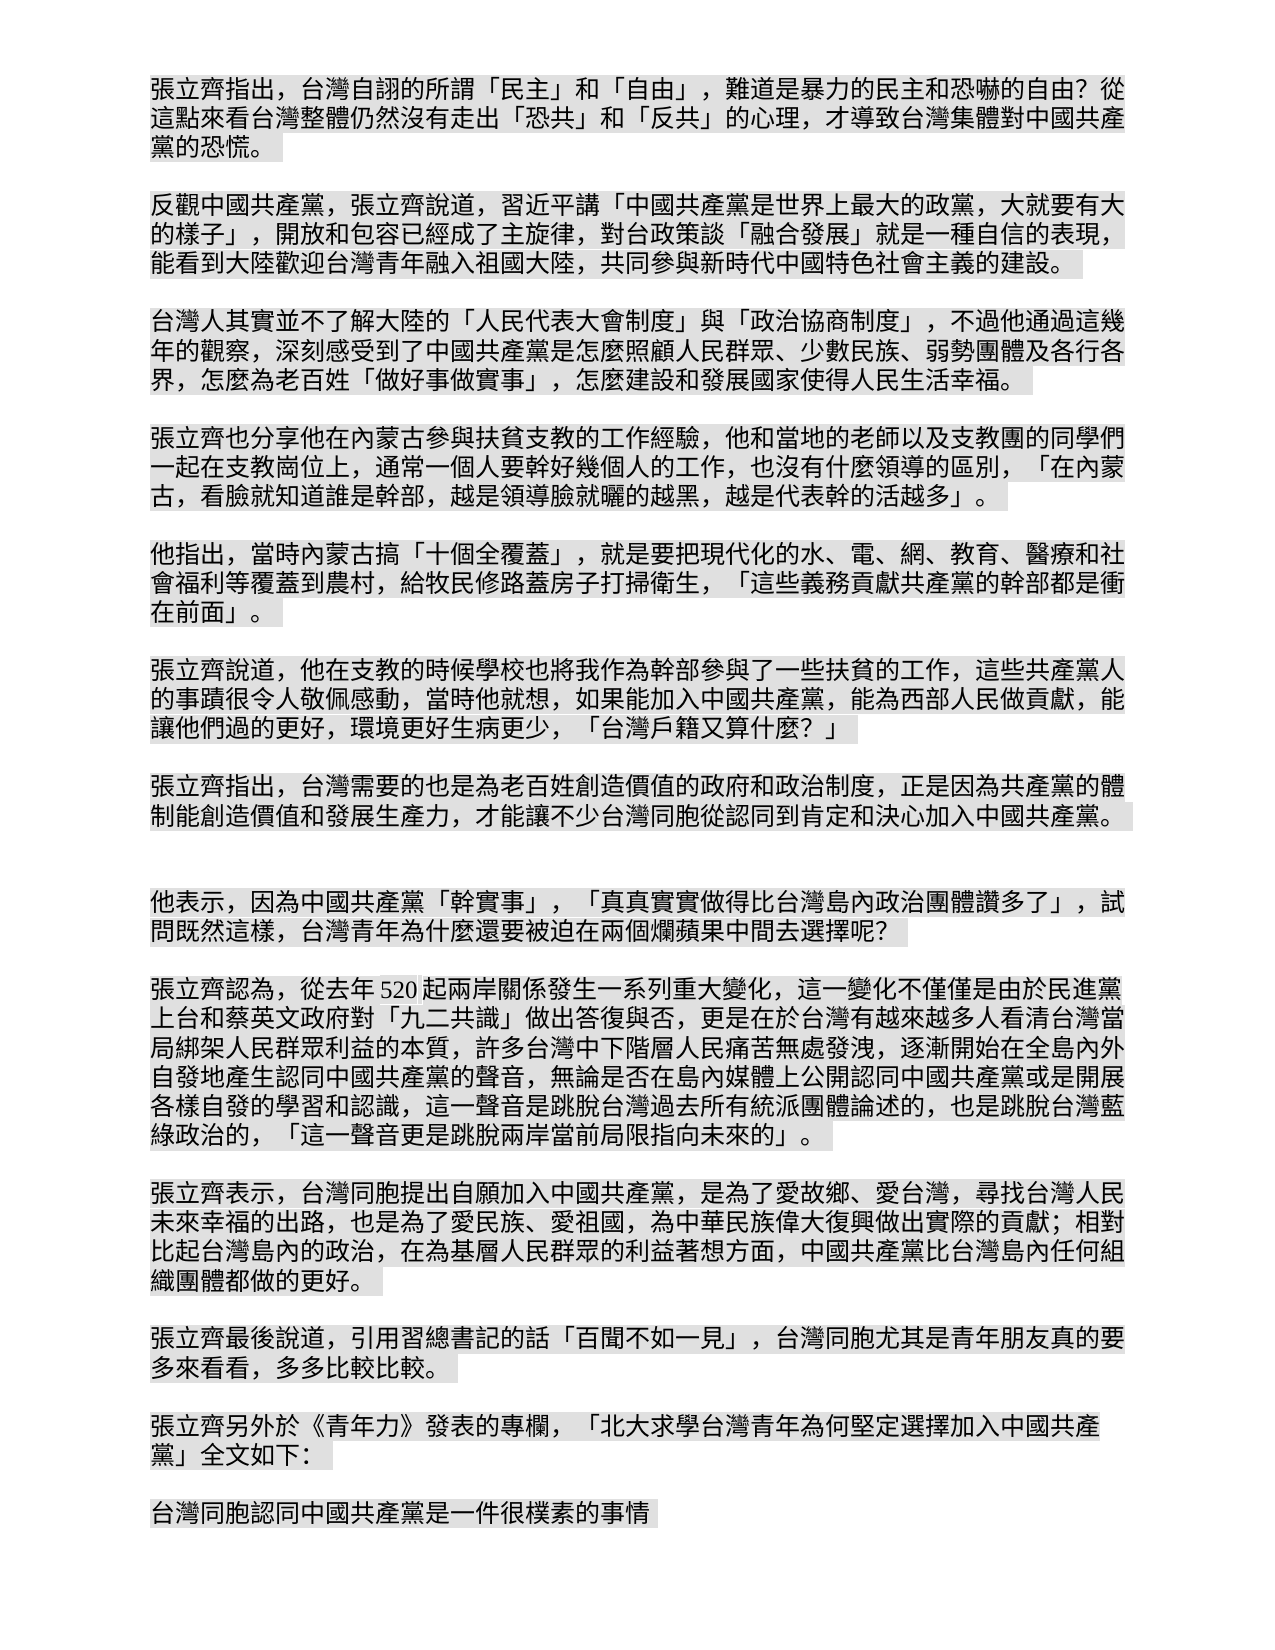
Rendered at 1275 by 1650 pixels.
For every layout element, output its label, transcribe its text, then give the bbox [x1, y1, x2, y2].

text 寫得很好，完全正確。我相信，這樣的聲音將會越來越多。島內愚民政策的氣勢最高點，早在三年多前那段整天胡搞瞎搞的瘋狂醜惡時期，就已成為過去，此後只會一路走下坡。 你可以透過謊言，在一些小地方上佔便宜，乃至掌控一個島，但大是大非這種東西基本上是擋不住的，就連肆虐人類作惡多端的美國與西方各國，遲早也還是得減少為惡，接受眾人和平共存、共榮發展的思維，而不是只想著奴役他人。 很多台灣年輕人整天哀哀叫，婆婆媽媽抱怨一堆，說什麼時代環境對他們不利，但在我看來，此時的年輕一代恰恰是生長在最好的一個年代，因為世界就在他們眼前開展，無窮的機會，而大陸毫無疑問就是未來世界的中心。 陳真 ================= 北大台生自願加入共產黨 張立齊：民主只是少數人把持的工具 ETToday新聞雲 2017年11月2日 https://goo.gl/g8yF4N 北京大學台生張立齊自願加入共產黨。（圖／翻攝自中評社） 大陸中心／綜合報導 「民主只是少數特定人士在把持操縱的工具！」北京大學台生張立齊以「我從台灣來，我自願加入中國共產黨」為題，在陸媒《觀察者》上發表他「熱愛祖國大陸」的由來。他說道，共產黨照顧人民也解決貧困問題，「真真實實做得比台灣島內政治團體讚多了」，如果加入共產黨能為人民貢獻，「台灣戶籍又算什麼？」 張立齊說，依照中國共產黨黨章第一條，當前所有台灣同胞都具有中國公民的身份的，自然有權利可以申請加入中國共產黨，因此他在2013年來到北京學習，此後從2014年到2016年年年都繳交入黨申請書，積極參與黨課培訓、進行思想匯報。 「我周圍很多認同中國共產黨的台灣青年也都自覺貫徹落實黨的綱領、章程、決定和紀律」，張立齊表示，雖然他們都生長在台灣，但也能像大陸年輕黨員幹部那樣，一起學習共產黨的精神，一起思考國家民族的未來，一起到農村調研扶貧，一起參與祖國建設和發展，一起見證中國特色社會主義文化、道路、理論和制度的不斷發展和完善。 ▲台生張立齊曾在內蒙古服務，見證到共產黨照顧人民的能力。（圖／翻攝自觀察者網，下同） 至於是何時「看清」台灣民主的呢？他說，早在2007年他在台南讀書時，就自發組織了一個馬克思主義讀書會，當時和幾個朋友分別在台北、台中、台南成立這樣的學生社團，學習和重新認識中國近代歷史，雖然當時的讀書會只能維持在爭取工人權益的部分，還未上升到愛國民族主義，但隨著兩岸交流的深入，除了認同更加公平的社會主義理念外，也了解到了大陸這些年的變化。 他表示，有一位在台南自發讀書會的年輕朋友，學的是醫護專業，甚至希望自己成為一名中國人民解放軍的戰士，成為軍醫為保衛祖國做貢獻，「這樣土生土長甚至沒到過大陸，卻有這樣愛國熱忱的案例在台灣其實並不少」。 張立齊回憶高中時，曾自發學習寫簡體字，上大學時在台灣看大陸書籍或是和社會主義、共產主義有關的材料，不過卻經常被人「舉報」或刻意在行動和言語上排擠甚至攻擊，「所以我很早就感覺到台灣的言論是有局限不自由」，思想是被壟斷的，政治是不包容排除異己的，民主只是少數特定人士在把持操縱的工具。 他說，反觀大陸的一位共產黨員朋友，大學畢業後響應黨和國家的號召去西部最貧困的地方扶貧支教，共產黨是努力把最優秀的人才放到為人民服務、為國家建設的工作上去；而台灣的所謂「民粹民主」，就是放任學生去破壞合法的人民代表程序，再由政治團體收割，「這樣用暴力推翻議會有利於我言論自由嗎？」執政黨通過選舉上台後就獨斷專行，這就是所謂的「民主」嗎？「這樣破壞兩岸關係有利於人民群眾的利益嗎？」 張立齊表示，每次只要談到他自願加入中國共產黨的事情，這時就會有人說要台灣政府會取消他在台灣的戶籍，還要罰錢，他們一直被這樣的言論脅迫著，「動不動就有人恐嚇我們要是敢回台灣就要把我們『抓去關』」。 張立齊指出，台灣自詡的所謂「民主」和「自由」，難道是暴力的民主和恐嚇的自由？從這點來看台灣整體仍然沒有走出「恐共」和「反共」的心理，才導致台灣集體對中國共產黨的恐慌。 反觀中國共產黨，張立齊說道，習近平講「中國共產黨是世界上最大的政黨，大就要有大的樣子」，開放和包容已經成了主旋律，對台政策談「融合發展」就是一種自信的表現，能看到大陸歡迎台灣青年融入祖國大陸，共同參與新時代中國特色社會主義的建設。 台灣人其實並不了解大陸的「人民代表大會制度」與「政治協商制度」，不過他通過這幾年的觀察，深刻感受到了中國共產黨是怎麼照顧人民群眾、少數民族、弱勢團體及各行各界，怎麼為老百姓「做好事做實事」，怎麼建設和發展國家使得人民生活幸福。 張立齊也分享他在內蒙古參與扶貧支教的工作經驗，他和當地的老師以及支教團的同學們一起在支教崗位上，通常一個人要幹好幾個人的工作，也沒有什麼領導的區別，「在內蒙古，看臉就知道誰是幹部，越是領導臉就曬的越黑，越是代表幹的活越多」。 他指出，當時內蒙古搞「十個全覆蓋」，就是要把現代化的水、電、網、教育、醫療和社會福利等覆蓋到農村，給牧民修路蓋房子打掃衛生，「這些義務貢獻共產黨的幹部都是衝在前面」。 張立齊說道，他在支教的時候學校也將我作為幹部參與了一些扶貧的工作，這些共產黨人的事蹟很令人敬佩感動，當時他就想，如果能加入中國共產黨，能為西部人民做貢獻，能讓他們過的更好，環境更好生病更少，「台灣戶籍又算什麼？」 張立齊指出，台灣需要的也是為老百姓創造價值的政府和政治制度，正是因為共產黨的體制能創造價值和發展生產力，才能讓不少台灣同胞從認同到肯定和決心加入中國共產黨。 他表示，因為中國共產黨「幹實事」，「真真實實做得比台灣島內政治團體讚多了」，試問既然這樣，台灣青年為什麼還要被迫在兩個爛蘋果中間去選擇呢？ 張立齊認為，從去年520起兩岸關係發生一系列重大變化，這一變化不僅僅是由於民進黨上台和蔡英文政府對「九二共識」做出答復與否，更是在於台灣有越來越多人看清台灣當局綁架人民群眾利益的本質，許多台灣中下階層人民痛苦無處發洩，逐漸開始在全島內外自發地產生認同中國共產黨的聲音，無論是否在島內媒體上公開認同中國共產黨或是開展各樣自發的學習和認識，這一聲音是跳脫台灣過去所有統派團體論述的，也是跳脫台灣藍綠政治的，「這一聲音更是跳脫兩岸當前局限指向未來的」。 張立齊表示，台灣同胞提出自願加入中國共產黨，是為了愛故鄉、愛台灣，尋找台灣人民未來幸福的出路，也是為了愛民族、愛祖國，為中華民族偉大復興做出實際的貢獻；相對比起台灣島內的政治，在為基層人民群眾的利益著想方面，中國共產黨比台灣島內任何組織團體都做的更好。 張立齊最後說道，引用習總書記的話「百聞不如一見」，台灣同胞尤其是青年朋友真的要多來看看，多多比較比較。 張立齊另外於《青年力》發表的專欄，「北大求學台灣青年為何堅定選擇加入中國共產黨」全文如下： 台灣同胞認同中國共產黨是一件很樸素的事情 依照中國共產黨黨章第一條，當前所有台灣同胞都是具有中國公民身份的，自然有權利可以申請加入中國共產黨。 我來北京學習、參與支教的過程中，也積極參與黨的活動，參與黨課培訓，進行思想匯報，填寫入黨申請書，歷經一系列嚴格的入黨申請審核程序。我們很多認同中國共產黨的台灣青年，都自覺貫徹落實黨的綱領、章程、決定和紀律。 我認為，我們台灣同胞認同和加入中國共產黨是一件很樸素的事情。包括前段時間自覺開展 “兩學一做”和增強“四個意識” ，在學習和實踐過程中思考為黨分憂。當前也正在開展學習十九大精神，以及新黨章、新時代中國特色社會主義思想等等。我們能和大陸年輕黨員幹部一樣，一起學習思考國家民族的未來，一起到農村去調研扶貧，一起見證祖國先進的中國特色社會主義文化、道路、理論、制度。 相對比起台灣島內的政治而言，我必須明確地說：中國共產黨比台灣島內任何的組織團體、政治制度，在為基層人民群眾的利益著想方面，都做得更好，這點無論台灣同胞信與不信，引用習總書記的話 “百聞不如一見” ，台灣同胞尤其是青年朋友真的要多來看看多多比較，就很容易明白。 台灣的言論是不自由的，政治是不包容的 從 2007 年在台南讀書時，我和一些同學就自發地組織馬克思主義讀書會，至今正好也 10 個年頭。當時，在台灣看大陸的書籍或是和社會主義共產主義有關的材料，用現在的說法是， “ 經常被人舉報 ” ，或在行動上和言語上受到排擠甚至攻擊。所以，我們很早就感覺到，台灣的言論是有局限的、不自由的，思想是被壟斷的，政治是不包容的、排除異己的，民主只是少數特定人士把持操縱的。 此前接受《環球時報》採訪的王裕慶 反觀我來到大陸後認識的朋友，學生會主席、中共黨員，在大學畢業後響應黨和國家的號召去西部最貧困地區扶貧支教，共產黨是努力把最優秀的人才放到為人民服務、為國家建設的崗位上去。而台灣的所謂 “民粹民主”就是放任學生去破壞合法的代表人民的程序，再由政治團體收割利益。這樣破壞兩岸關係，有利於人民群眾的利益嗎？這樣用暴力推翻議會，有利於言論自由嗎？執政黨通過選舉上台後就獨斷專行，這就是所謂的 “民主”嗎？ 我真心奉勸台灣有志青年同胞多了解大陸的製度， “人民代表大會制度”、“政治協商制度” ，看看中國共產黨執政，怎麼照顧到人民群眾、少數民族、弱勢團體及各行各界，怎麼為老百姓做好事、做實事，看看中國共產黨怎麼建設和發展大陸，使得人民生活幸福。 威脅恐嚇長期不斷 台灣同胞的眼睛是雪亮的，台灣青年現在認同和提出加入中國共產黨，我認為很正常，因為中國共產黨幹實事，真真實實做得比台灣島內政治團體贊多了。既然是勇敢的台灣青年，為什麼還要被迫在兩個爛蘋果中去做選擇呢？既然知道選來選去都是難以下嚥的苦果，那就勇敢選擇栽種未來能收穫爽口果實的果苗。 我們可以好好討論一下，台灣的社會是否民主？我是台灣人，出生在台中豐源。我每次談到自願加入中國共產黨的事情，就會有人說，要政府取消我在台灣的戶籍，還要罰我錢。我們長期被這樣的言論脅迫著，動不動就有人恐嚇我們：敢回去台灣要把我們 “抓去關” 。我實在是深刻感到了台灣自詡的所謂 “民主”和“自由”是什麼！難道是暴力的民主和恐嚇的自由？ 從這點來看，台灣整體仍然沒有走出 “恐共”和“反共”的心理，才導致台灣集體對中國共產黨的恐慌。這就和當前中國共產黨不同，習近平講， “中國共產黨是世界上最大的政黨”，“ 大就要有大的樣子 ” 。大陸開放和包容已經成為了主旋律，對台政策談 “融合發展”就是一種自信的表現，我們能看到大陸歡迎台灣青年融入祖國大陸，共同參與新時代中國特色社會主義的建設，在島內的同胞也能認同中國共產黨的理念，成為 “反獨促統”的中流砥柱。 台灣很多縣市還不如大陸貧困縣現代化程度高 要談民主要自由，首先要富起來。我在大陸見到中國共產黨的的基層幹部，他們紮根地方，努力發展建設的一年比一年更好。以我在西部參與扶貧支教的實踐經歷來看，現在中央非常重視幫助人民群眾脫離貧困，中央有大量人才和資源支持地方發展，甚至對於少數民族遷移安置、文化傳承、就業等，都有非常完善的政策。說實話，台灣很多縣市還不如大陸的貧困縣現代化程度高、發展好。我作為台灣土生土長的客家人，不止我所出生的豐源，我們能將客家和原住民聚集的客莊、部落和大陸的地方發展作比較，台灣不少地方遠遠落後於大陸的貧困縣了。 台灣需要的是發展，是為老百姓創造價值的政府和政治制度。對於台灣人加入中國共產黨的事情，我認為，正是因為共產黨的體制是能創造價值和發展生產力的，才能讓我們從認同、肯定到決心加入中國共產黨，並且發自內心的想為台灣中下階層被 “割據政權”壟斷和剝削的勞苦人民做點事。 加入共產黨，是為台灣人民謀出路 我們認為，真正愛台灣，就不用以給我們這些土生土長的台灣人扣帽子來轉移焦點，以攻擊和懲罰青年來凸顯政治團體和政府的權威，而是實事求是地去為人民服務。 面向未來，台灣同胞提出自願加入中國共產黨將會成為方興未艾的潮流，這是為了愛故鄉、愛台灣、尋找台灣人民未來幸福的出路，也是為了愛民族、愛祖國、為中華民族偉大復興做出的實際努力。 我們不止於公開認同我們自願加入中國共產黨，更希望能讓台灣有志青年能一起走上這條康莊大道，共同為台灣未來美好發展和實現祖國的完全統一而奮鬥。 [150, 75, 1125, 1557]
